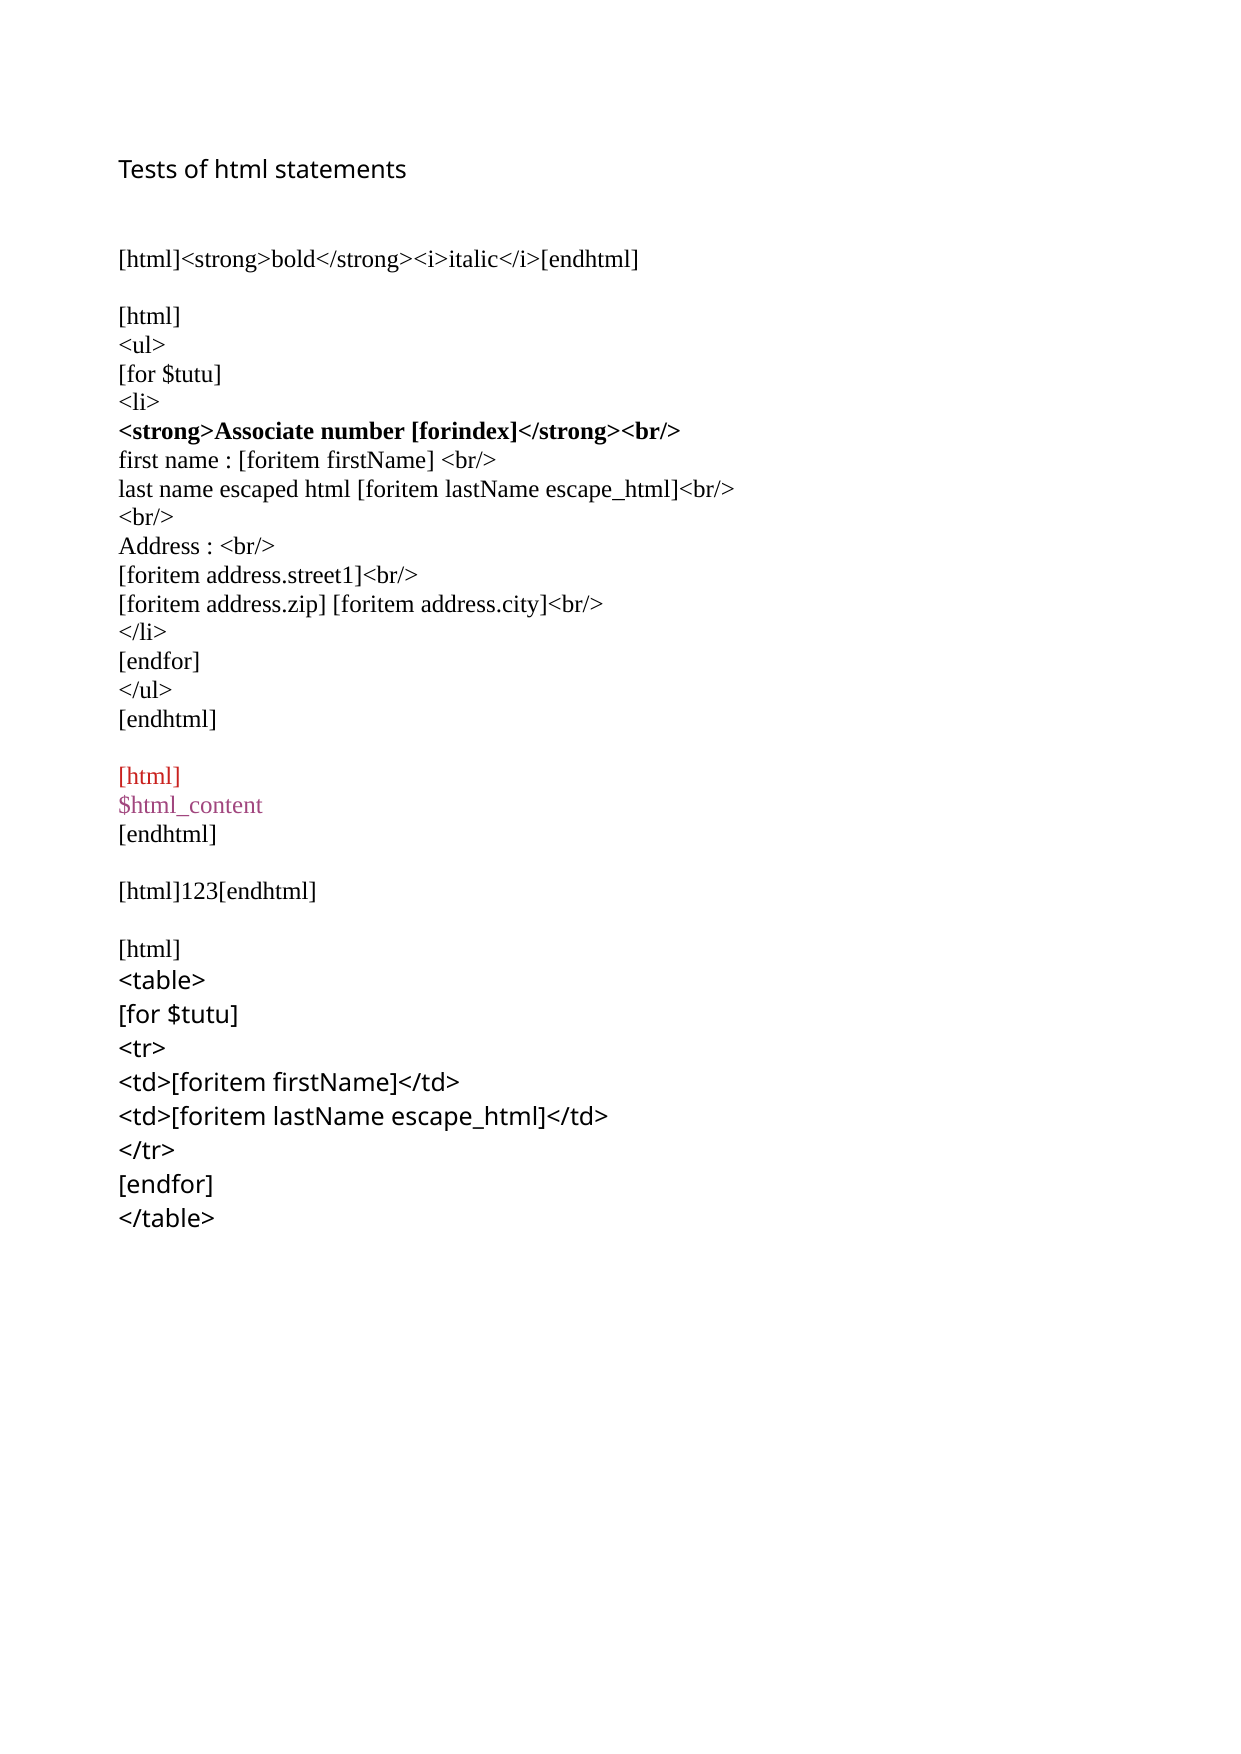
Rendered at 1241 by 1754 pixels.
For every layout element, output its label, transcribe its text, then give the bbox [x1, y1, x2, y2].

text last name escaped html [foritem lastName escape_html]<br/> [118, 474, 1122, 502]
text $html_content [118, 790, 1122, 819]
text Tests of html statements [118, 152, 1122, 186]
text [html] [118, 761, 1122, 790]
text </ul> [118, 675, 1122, 704]
text [endfor] [118, 1167, 1122, 1201]
text </table> [118, 1201, 1122, 1235]
text [for $tutu] [118, 997, 1122, 1031]
text <br/> [118, 502, 1122, 531]
text [endhtml] [118, 704, 1122, 732]
text [endhtml] [118, 819, 1122, 847]
text </tr> [118, 1133, 1122, 1167]
text [html]<strong>bold</strong><i>italic</i>[endhtml] [118, 244, 1122, 272]
text <li> [118, 387, 1122, 416]
text [for $tutu] [118, 359, 1122, 387]
text [foritem address.street1]<br/> [118, 560, 1122, 589]
text <table> [118, 962, 1122, 997]
text [html]123[endhtml] [118, 876, 1122, 905]
text [html] [118, 934, 1122, 962]
text <td>[foritem lastName escape_html]</td> [118, 1099, 1122, 1133]
text first name : [foritem firstName] <br/> [118, 445, 1122, 474]
text </li> [118, 617, 1122, 646]
text <tr> [118, 1031, 1122, 1065]
text <strong>Associate number [forindex]</strong><br/> [118, 416, 1122, 445]
text Address : <br/> [118, 531, 1122, 560]
text [endfor] [118, 646, 1122, 675]
text <td>[foritem firstName]</td> [118, 1065, 1122, 1099]
text [html] [118, 301, 1122, 330]
text <ul> [118, 330, 1122, 359]
text [foritem address.zip] [foritem address.city]<br/> [118, 589, 1122, 617]
